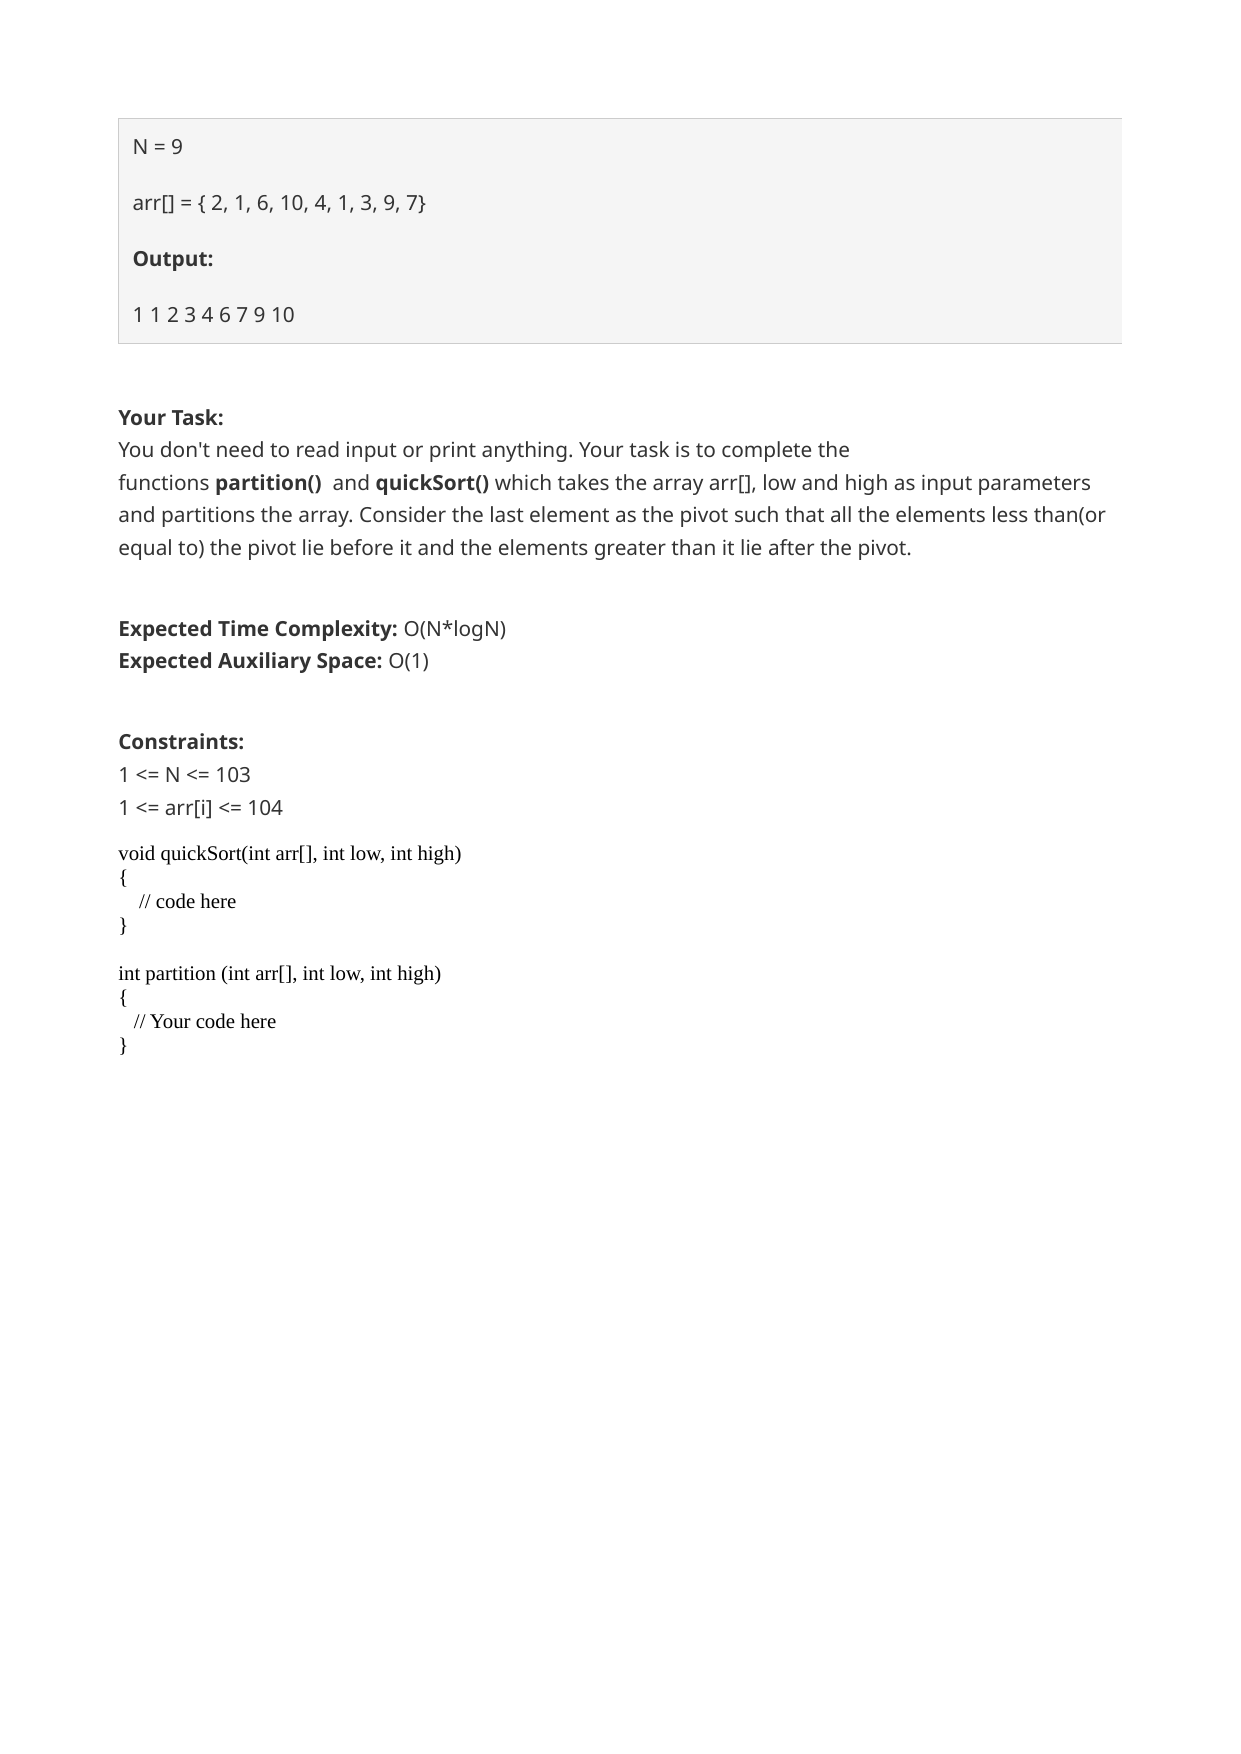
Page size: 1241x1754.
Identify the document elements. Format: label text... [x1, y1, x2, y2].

text Constraints: 1 <= N <= 103 1 <= arr[i] <= 104 [118, 695, 1122, 821]
text { [118, 865, 1122, 889]
text int partition (int arr[], int low, int high) [118, 961, 1122, 985]
text // code here [118, 889, 1122, 913]
text Output: [119, 230, 1122, 273]
text void quickSort(int arr[], int low, int high) [118, 841, 1122, 865]
text { [118, 985, 1122, 1009]
text } [118, 1033, 1122, 1057]
text N = 9 [119, 119, 1122, 161]
text 1 1 2 3 4 6 7 9 10 [119, 286, 1122, 343]
text Expected Time Complexity: O(N*logN) Expected Auxiliary Space: O(1) [118, 581, 1122, 675]
text // Your code here [118, 1009, 1122, 1033]
text } [118, 913, 1122, 937]
text Your Task: You don't need to read input or print anything. Your task is to complete the functions partition() and quickSort() which takes the array arr[], low and high as input parameters and partitions the array. Consider the last element as the pivot such that all the elements less than(or equal to) the pivot lie before it and the elements greater than it lie after the pivot. [118, 370, 1122, 562]
text arr[] = { 2, 1, 6, 10, 4, 1, 3, 9, 7} [119, 174, 1122, 217]
